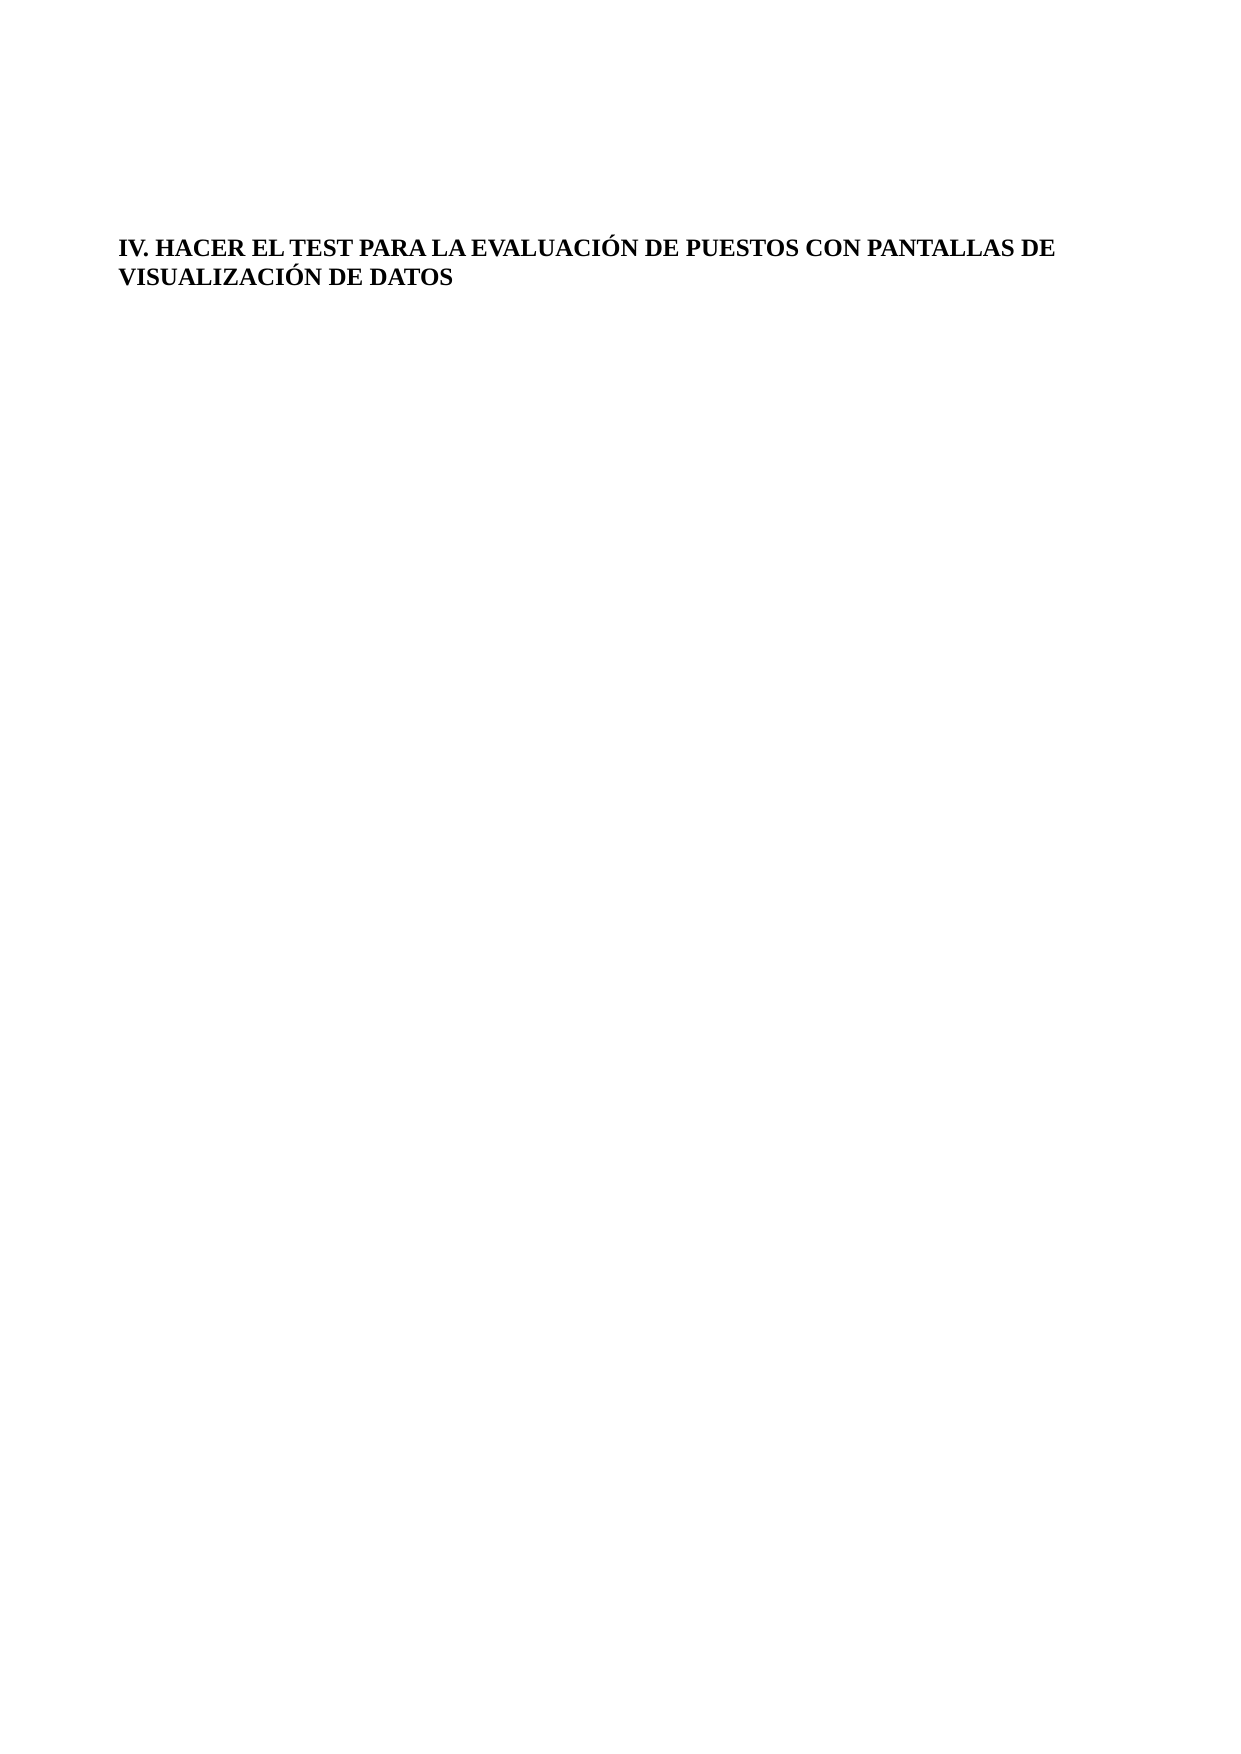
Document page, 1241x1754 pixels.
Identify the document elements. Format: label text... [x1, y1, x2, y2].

text IV. HACER EL TEST PARA LA EVALUACIÓN DE PUESTOS CON PANTALLAS DE VISUALIZACIÓN DE DATOS [118, 233, 1122, 291]
